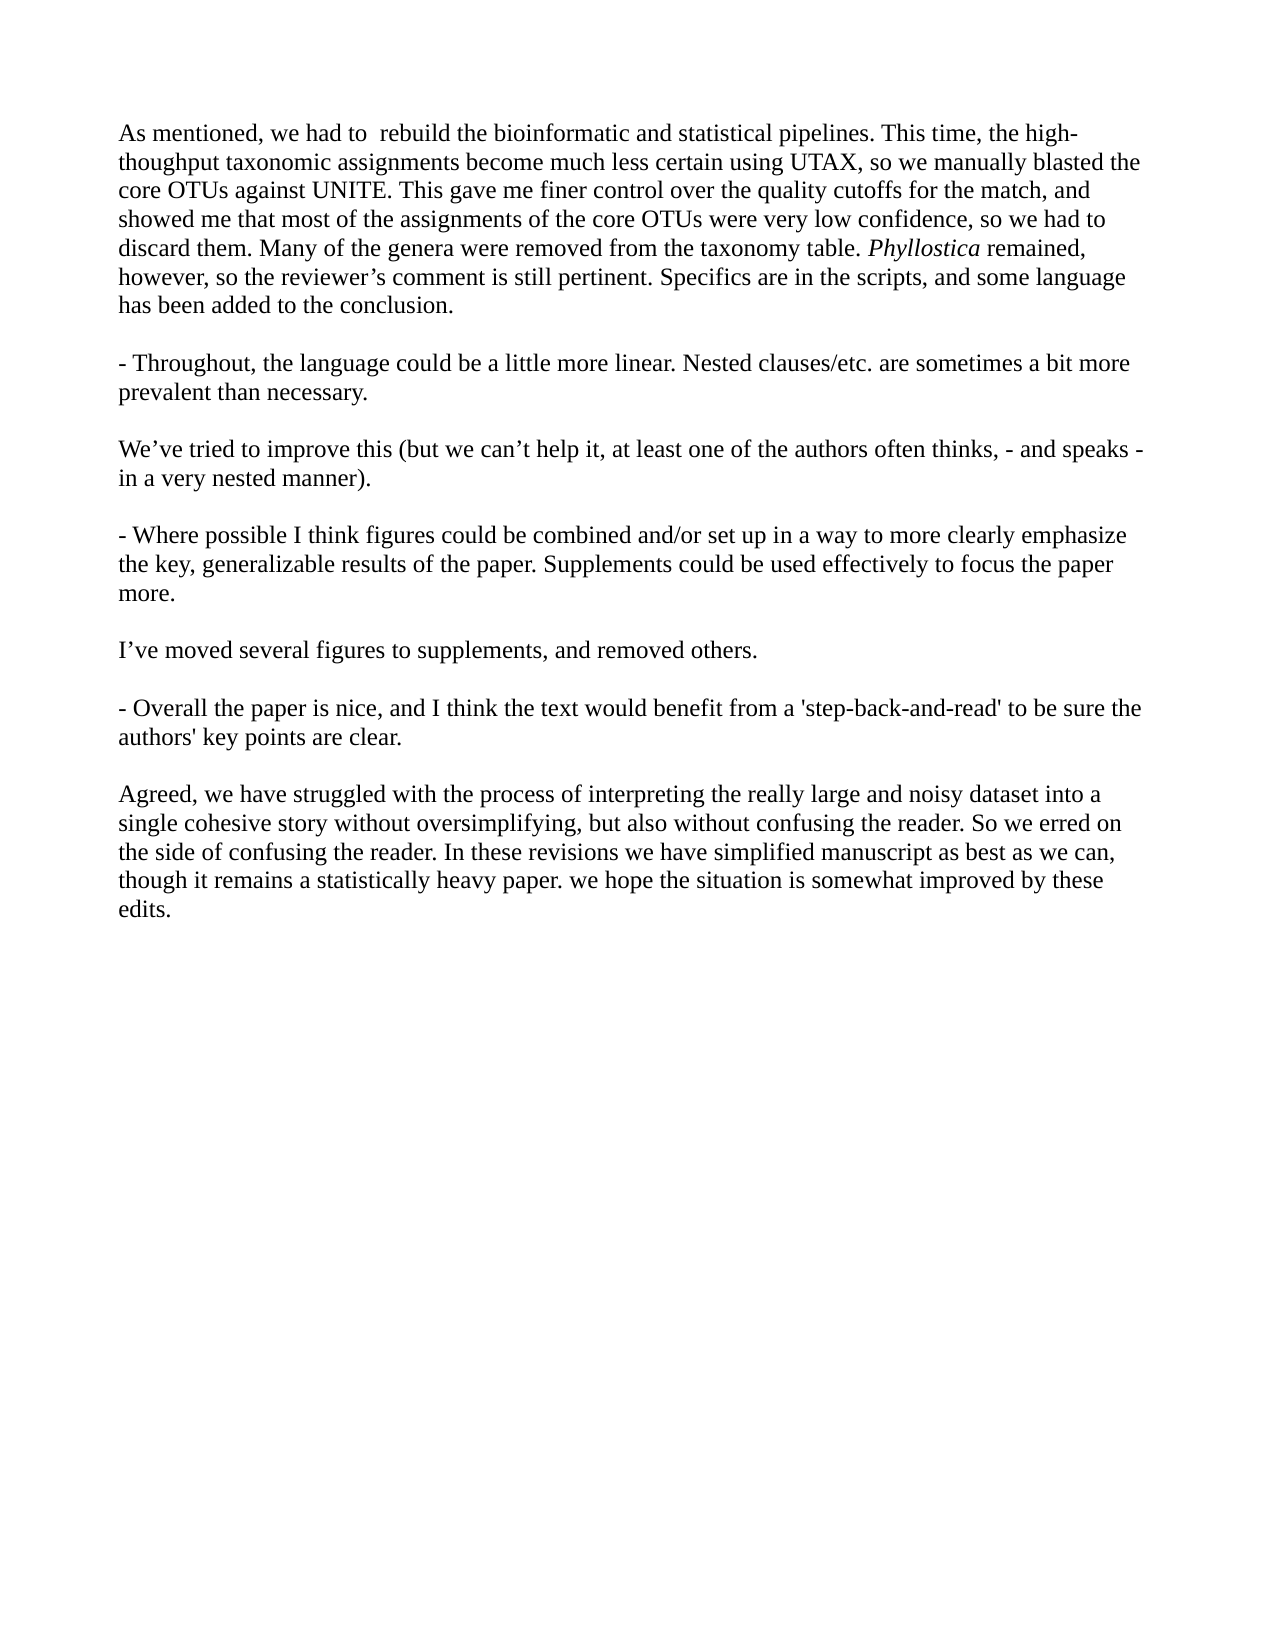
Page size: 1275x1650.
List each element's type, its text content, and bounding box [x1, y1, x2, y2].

text As mentioned, we had to rebuild the bioinformatic and statistical pipelines. This time, the high-thoughput taxonomic assignments become much less certain using UTAX, so we manually blasted the core OTUs against UNITE. This gave me finer control over the quality cutoffs for the match, and showed me that most of the assignments of the core OTUs were very low confidence, so we had to discard them. Many of the genera were removed from the taxonomy table. Phyllostica remained, however, so the reviewer’s comment is still pertinent. Specifics are in the scripts, and some language has been added to the conclusion. [118, 118, 1157, 319]
text We’ve tried to improve this (but we can’t help it, at least one of the authors often thinks, - and speaks - in a very nested manner). [118, 434, 1157, 492]
text Agreed, we have struggled with the process of interpreting the really large and noisy dataset into a single cohesive story without oversimplifying, but also without confusing the reader. So we erred on the side of confusing the reader. In these revisions we have simplified manuscript as best as we can, though it remains a statistically heavy paper. we hope the situation is somewhat improved by these edits. [118, 779, 1157, 923]
text - Where possible I think figures could be combined and/or set up in a way to more clearly emphasize the key, generalizable results of the paper. Supplements could be used effectively to focus the paper more. [118, 521, 1157, 607]
text I’ve moved several figures to supplements, and removed others. [118, 636, 1157, 664]
text - Overall the paper is nice, and I think the text would benefit from a 'step-back-and-read' to be sure the authors' key points are clear. [118, 664, 1157, 751]
text - Throughout, the language could be a little more linear. Nested clauses/etc. are sometimes a bit more prevalent than necessary. [118, 348, 1157, 406]
